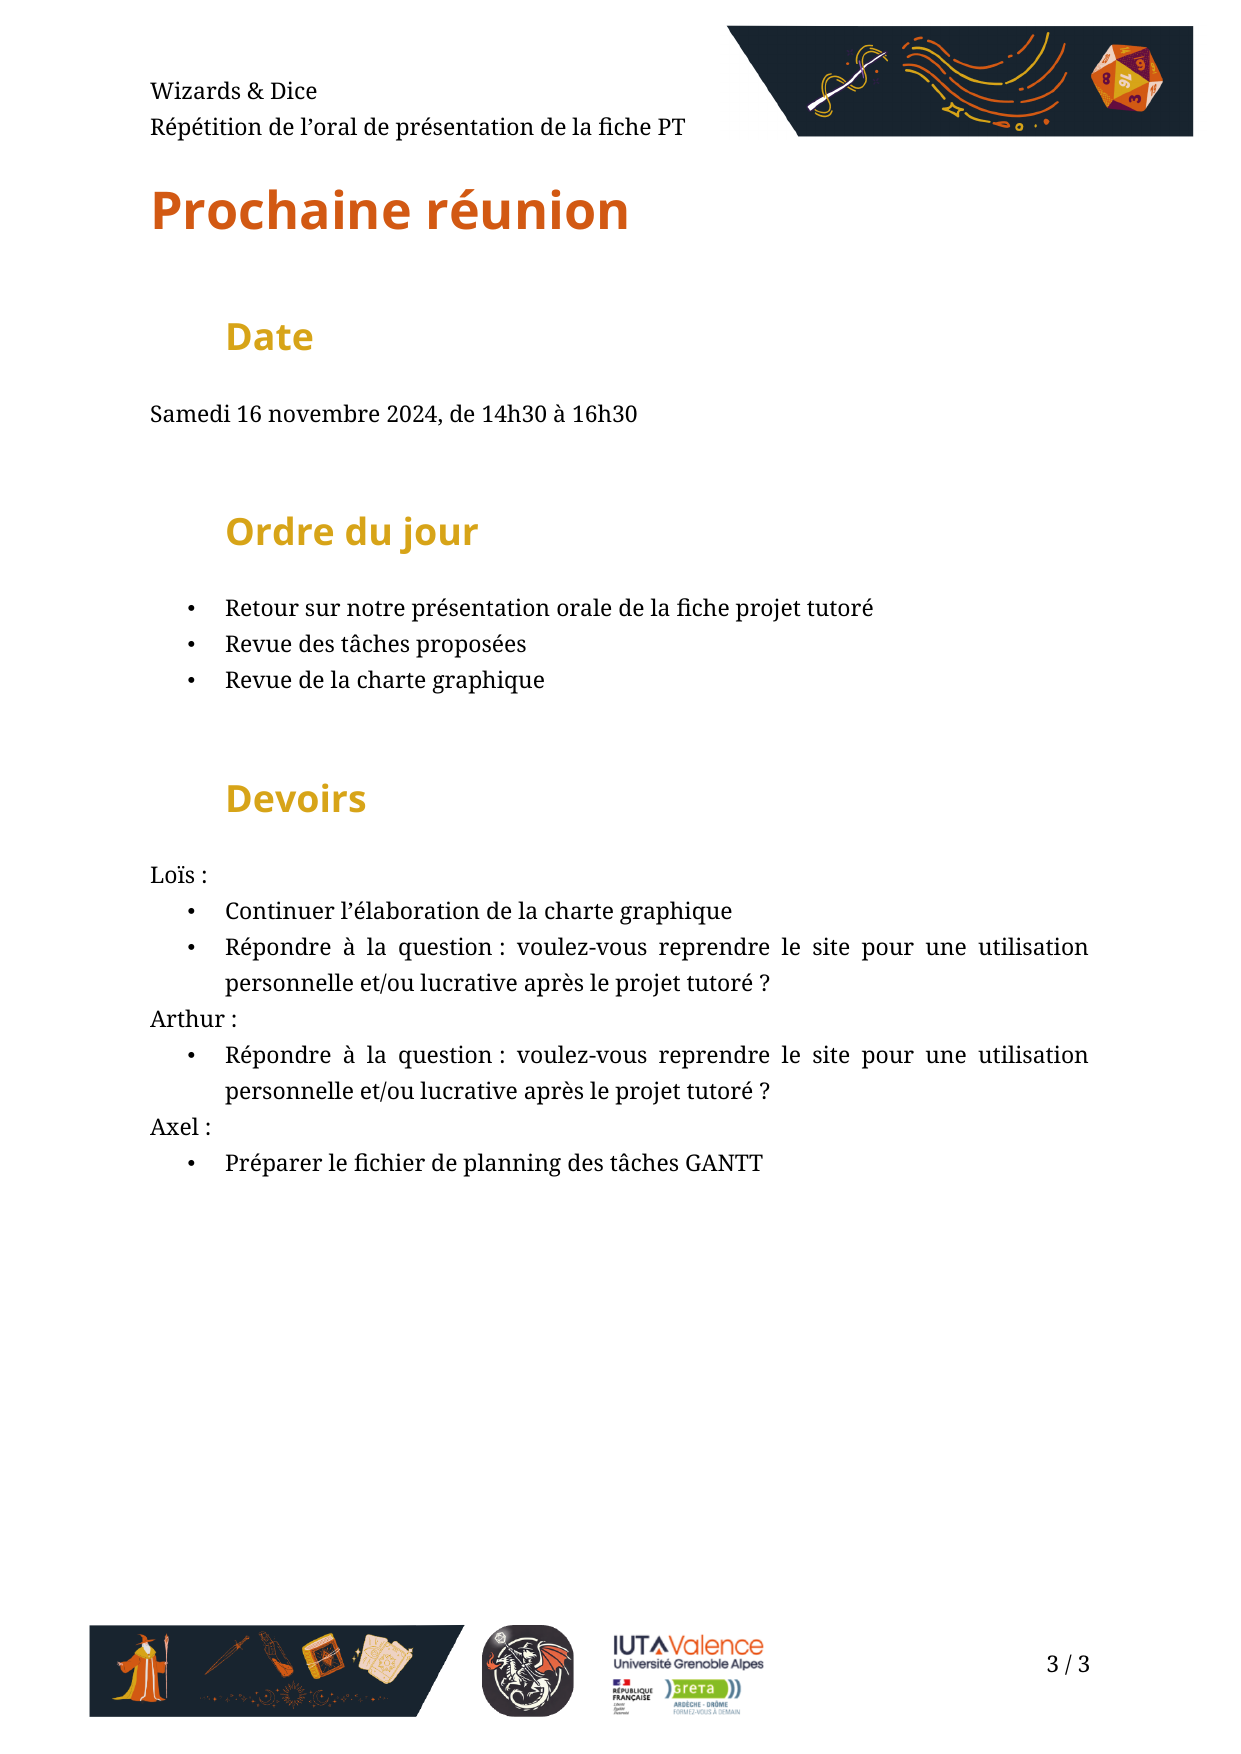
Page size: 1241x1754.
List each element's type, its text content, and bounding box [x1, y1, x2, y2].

subtitle Ordre du jour [225, 505, 1090, 556]
list Continuer l’élaboration de la charte graphique [187, 895, 1090, 926]
subtitle Date [225, 311, 1090, 362]
list Revue de la charte graphique [187, 664, 1090, 696]
list Répondre à la question : voulez-vous reprendre le site pour une utilisation personnelle et/ou lucrative après le projet tutoré ? [187, 931, 1090, 998]
text Samedi 16 novembre 2024, de 14h30 à 16h30 [150, 398, 1090, 429]
text Axel : [150, 1111, 1090, 1142]
text Arthur : [150, 1003, 1090, 1034]
subtitle Devoirs [225, 772, 1090, 823]
subtitle Prochaine réunion [150, 174, 1090, 245]
text Loïs : [150, 859, 1090, 890]
picture [720, 22, 1208, 140]
picture [81, 1614, 788, 1726]
list Préparer le fichier de planning des tâches GANTT [187, 1147, 1090, 1178]
list Retour sur notre présentation orale de la fiche projet tutoré [187, 592, 1090, 624]
list Répondre à la question : voulez-vous reprendre le site pour une utilisation personnelle et/ou lucrative après le projet tutoré ? [187, 1039, 1090, 1106]
list Revue des tâches proposées [187, 628, 1090, 659]
